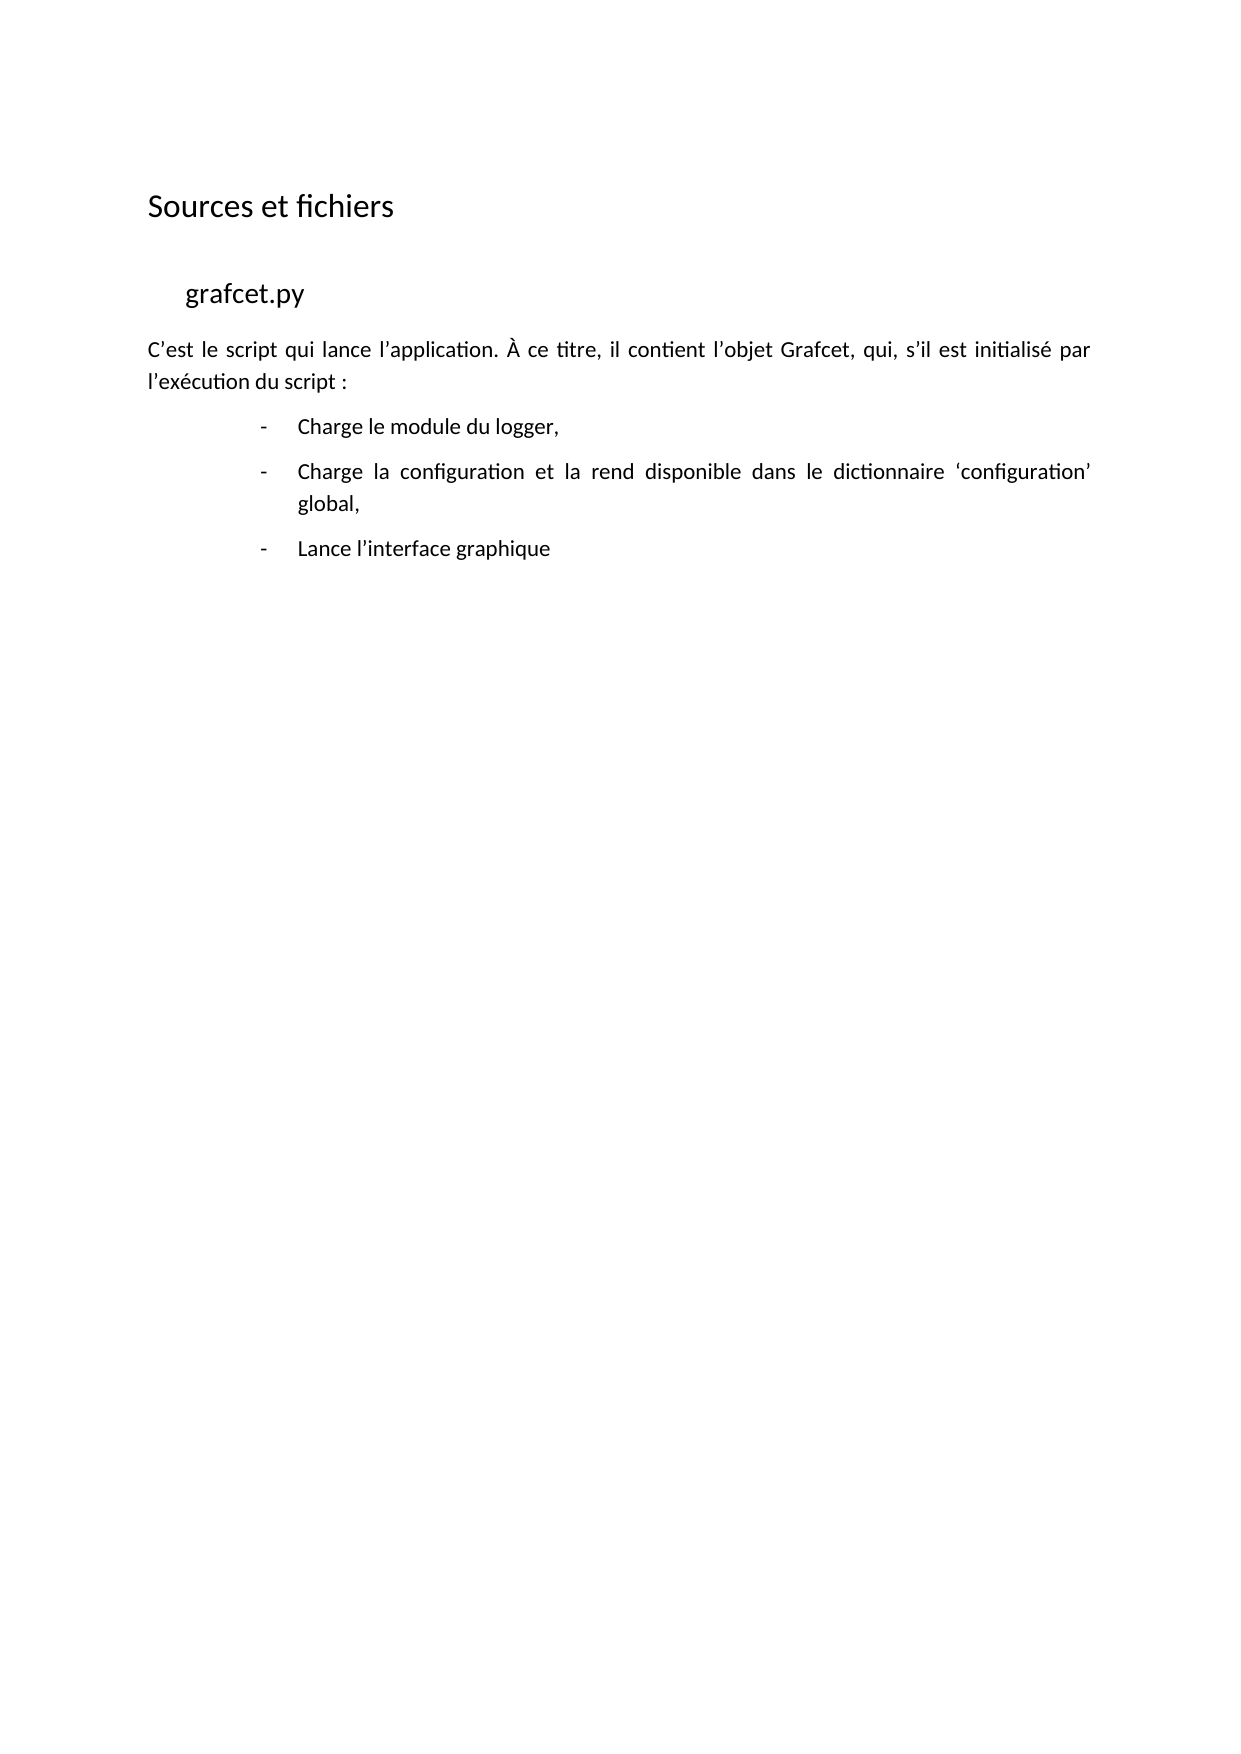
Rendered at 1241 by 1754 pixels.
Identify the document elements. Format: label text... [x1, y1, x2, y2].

subtitle Sources et fichiers [148, 185, 1093, 226]
list Charge la configuration et la rend disponible dans le dictionnaire ‘configuration’ global, [260, 457, 1093, 517]
list Lance l’interface graphique [260, 534, 1093, 562]
text C’est le script qui lance l’application. À ce titre, il contient l’objet Grafcet, qui, s’il est initialisé par l’exécution du script : [148, 335, 1093, 396]
subtitle grafcet.py [185, 276, 1093, 311]
list Charge le module du logger, [260, 412, 1093, 440]
